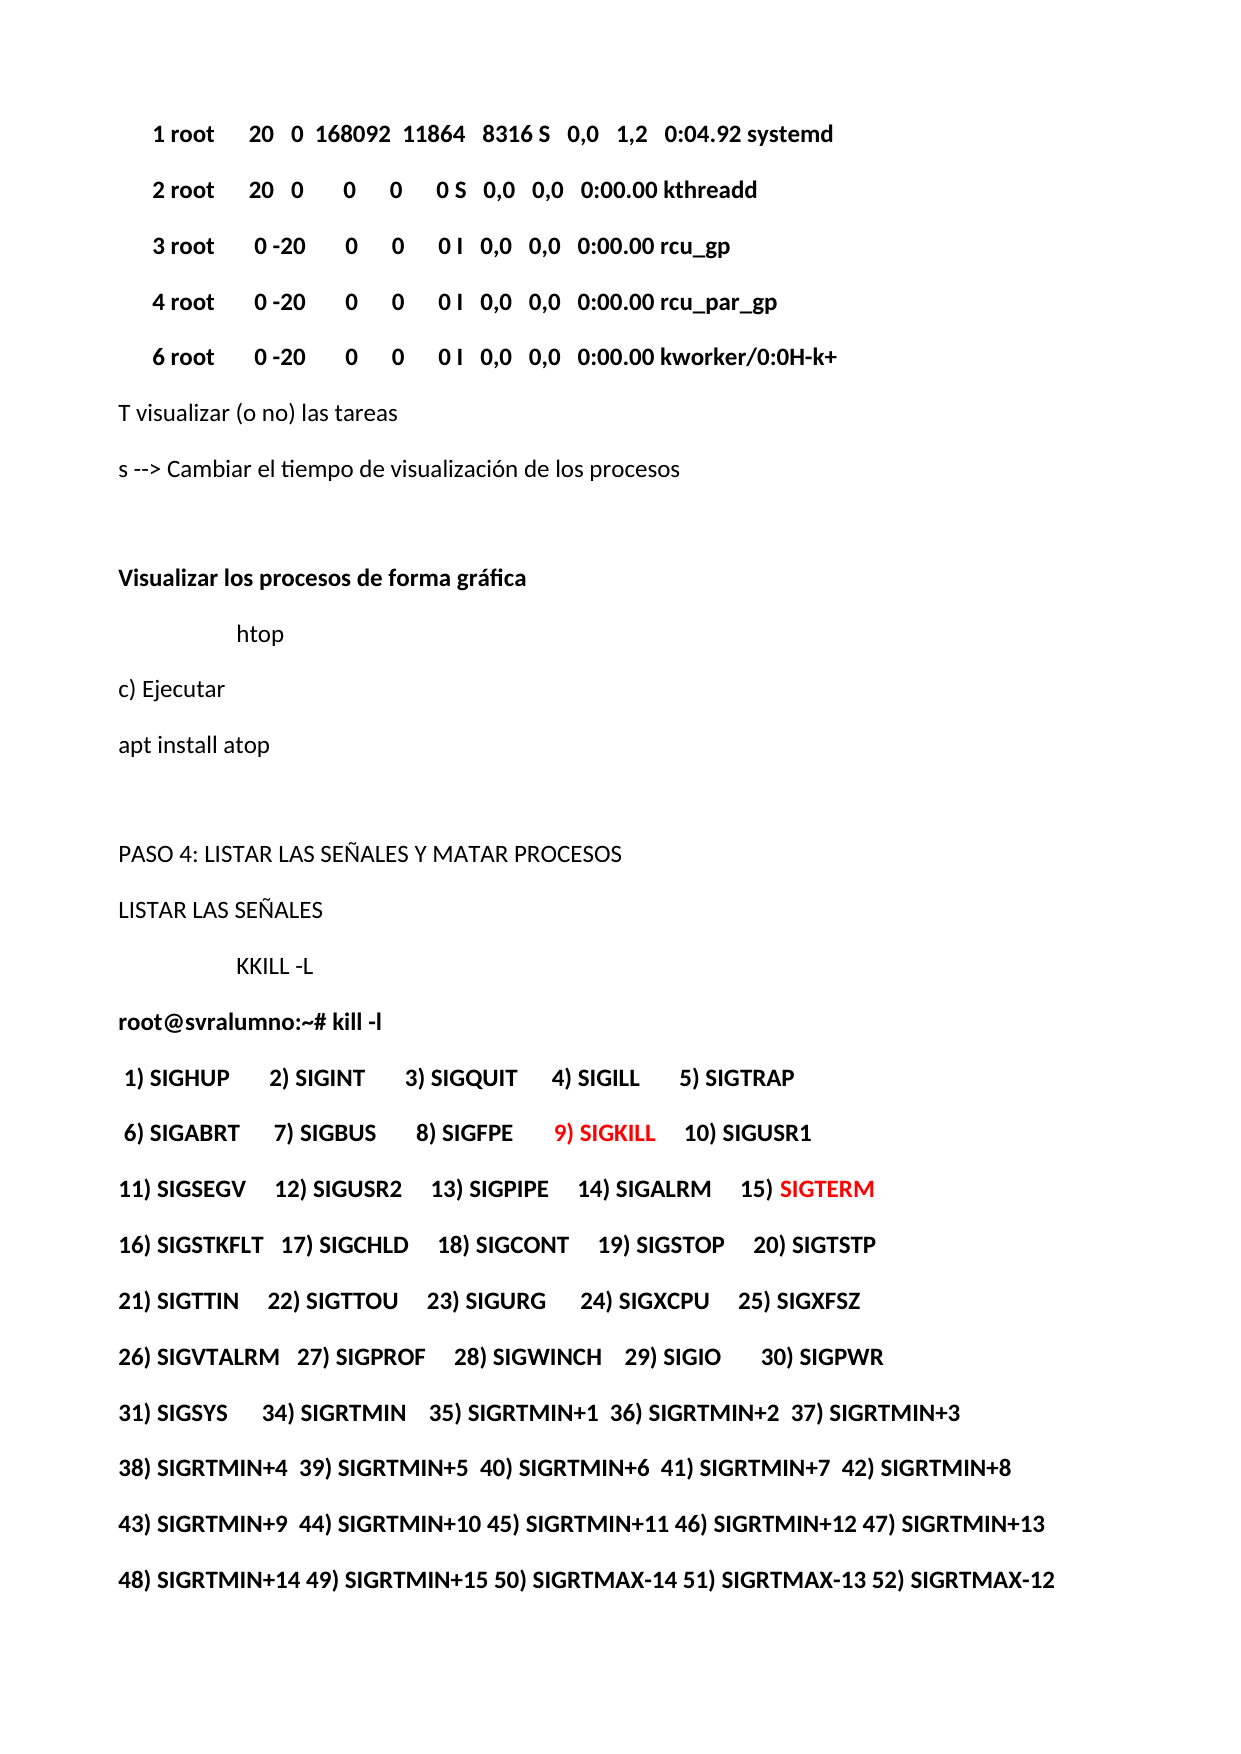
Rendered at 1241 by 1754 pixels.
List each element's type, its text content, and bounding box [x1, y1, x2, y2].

text apt install atop [118, 729, 1122, 760]
text 31) SIGSYS 34) SIGRTMIN 35) SIGRTMIN+1 36) SIGRTMIN+2 37) SIGRTMIN+3 [118, 1397, 1122, 1427]
text 26) SIGVTALRM 27) SIGPROF 28) SIGWINCH 29) SIGIO 30) SIGPWR [118, 1341, 1122, 1371]
text 6) SIGABRT 7) SIGBUS 8) SIGFPE 9) SIGKILL 10) SIGUSR1 [118, 1117, 1122, 1148]
text PASO 4: LISTAR LAS SEÑALES Y MATAR PROCESOS [118, 838, 1122, 869]
text 6 root 0 -20 0 0 0 I 0,0 0,0 0:00.00 kworker/0:0H-k+ [118, 341, 1122, 372]
text 4 root 0 -20 0 0 0 I 0,0 0,0 0:00.00 rcu_par_gp [118, 286, 1122, 316]
text 21) SIGTTIN 22) SIGTTOU 23) SIGURG 24) SIGXCPU 25) SIGXFSZ [118, 1285, 1122, 1316]
text 38) SIGRTMIN+4 39) SIGRTMIN+5 40) SIGRTMIN+6 41) SIGRTMIN+7 42) SIGRTMIN+8 [118, 1452, 1122, 1483]
text 16) SIGSTKFLT 17) SIGCHLD 18) SIGCONT 19) SIGSTOP 20) SIGTSTP [118, 1229, 1122, 1260]
text htop [118, 618, 1122, 648]
text 1) SIGHUP 2) SIGINT 3) SIGQUIT 4) SIGILL 5) SIGTRAP [118, 1062, 1122, 1092]
text KKILL -L [118, 950, 1122, 981]
text 2 root 20 0 0 0 0 S 0,0 0,0 0:00.00 kthreadd [118, 174, 1122, 204]
text s --> Cambiar el tiempo de visualización de los procesos [118, 453, 1122, 484]
text 1 root 20 0 168092 11864 8316 S 0,0 1,2 0:04.92 systemd [118, 118, 1122, 149]
text 3 root 0 -20 0 0 0 I 0,0 0,0 0:00.00 rcu_gp [118, 230, 1122, 260]
text Visualizar los procesos de forma gráfica [118, 562, 1122, 592]
text root@svralumno:~# kill -l [118, 1006, 1122, 1036]
text 43) SIGRTMIN+9 44) SIGRTMIN+10 45) SIGRTMIN+11 46) SIGRTMIN+12 47) SIGRTMIN+13 [118, 1508, 1122, 1539]
text c) Ejecutar [118, 674, 1122, 704]
text LISTAR LAS SEÑALES [118, 894, 1122, 925]
text 48) SIGRTMIN+14 49) SIGRTMIN+15 50) SIGRTMAX-14 51) SIGRTMAX-13 52) SIGRTMAX-12 [118, 1564, 1122, 1595]
text T visualizar (o no) las tareas [118, 397, 1122, 428]
text 11) SIGSEGV 12) SIGUSR2 13) SIGPIPE 14) SIGALRM 15) SIGTERM [118, 1173, 1122, 1204]
